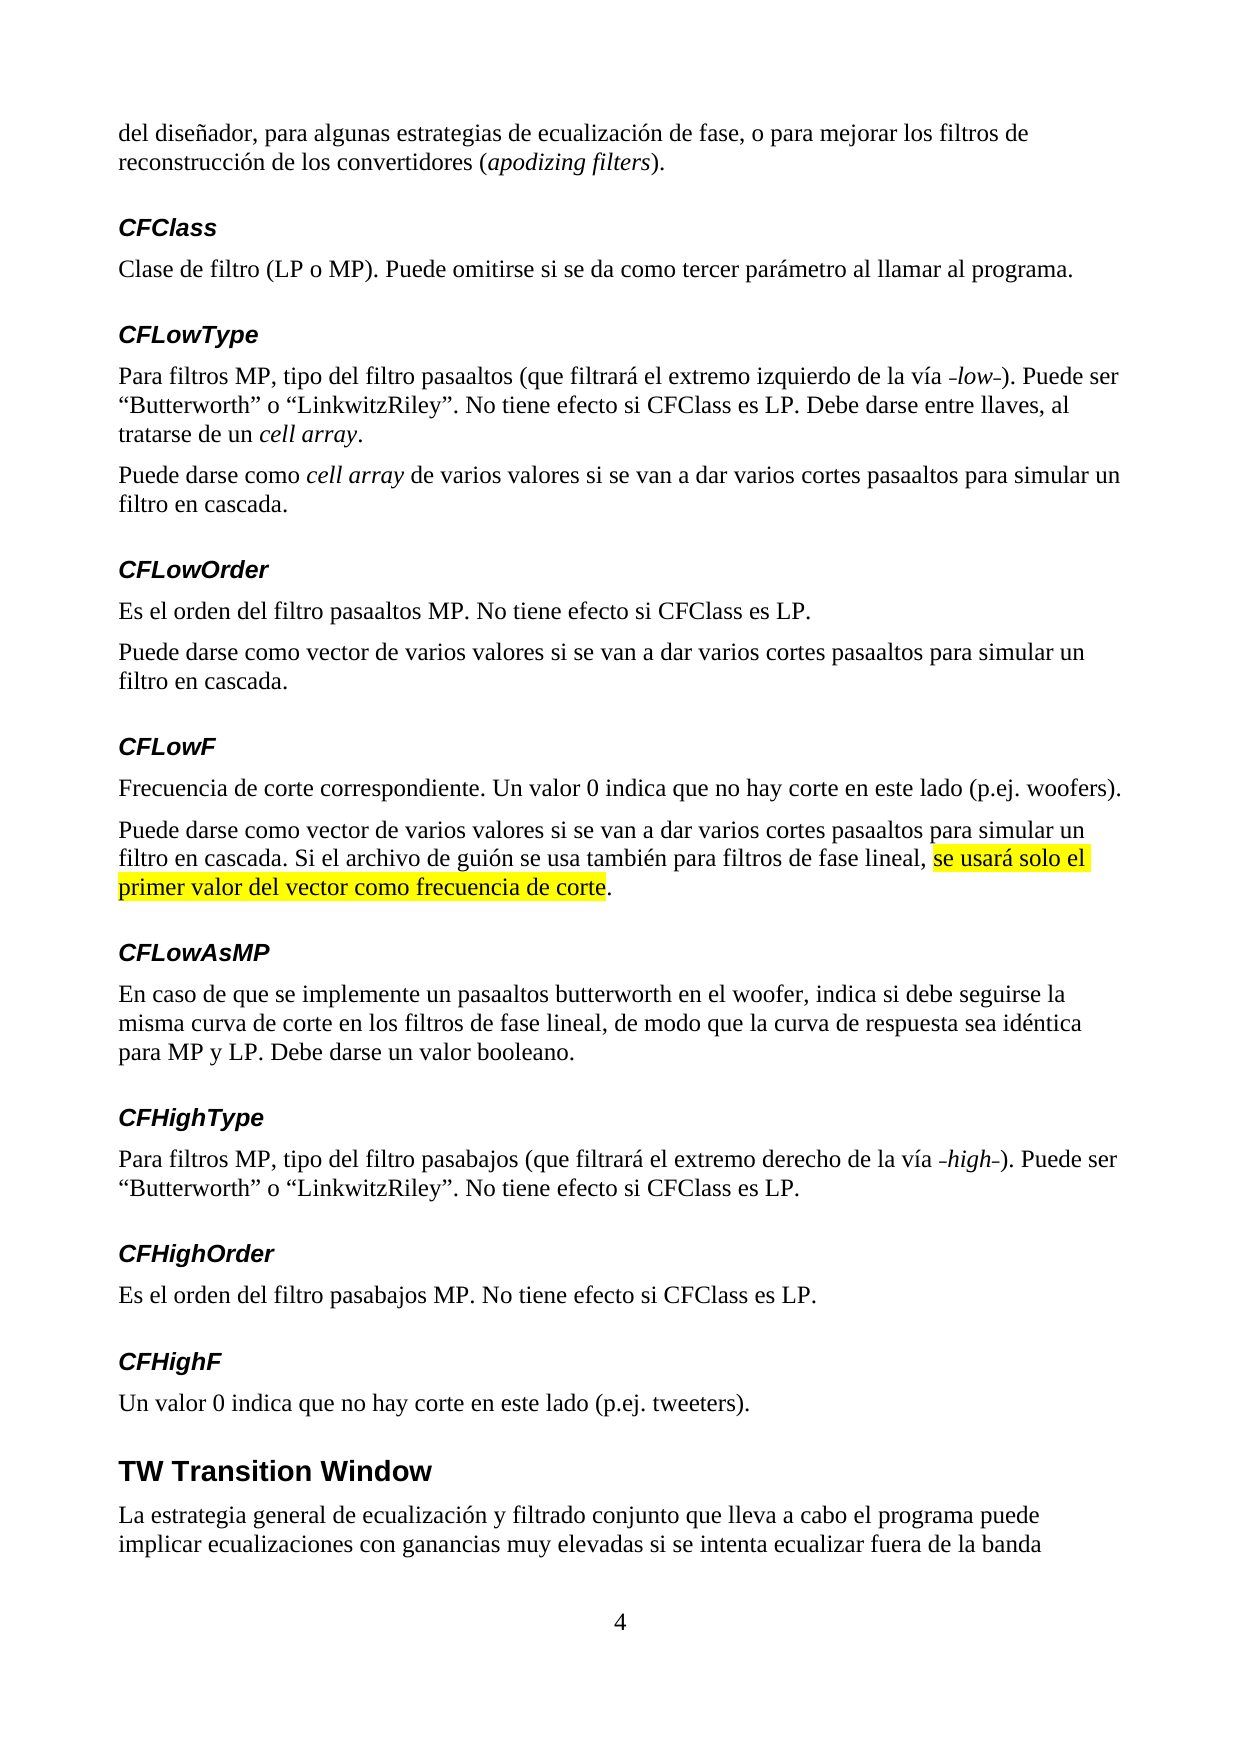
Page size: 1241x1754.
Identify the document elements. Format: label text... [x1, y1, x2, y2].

text Clase de filtro (LP o MP). Puede omitirse si se da como tercer parámetro al llamar al programa. [118, 254, 1122, 283]
subtitle CFLowOrder [118, 555, 1122, 584]
text Es el orden del filtro pasaaltos MP. No tiene efecto si CFClass es LP. [118, 596, 1122, 625]
text La estrategia general de ecualización y filtrado conjunto que lleva a cabo el programa puede implicar ecualizaciones con ganancias muy elevadas si se intenta ecualizar fuera de la banda [118, 1500, 1122, 1557]
text Un valor 0 indica que no hay corte en este lado (p.ej. tweeters). [118, 1388, 1122, 1416]
text Es el orden del filtro pasabajos MP. No tiene efecto si CFClass es LP. [118, 1280, 1122, 1309]
subtitle CFHighF [118, 1347, 1122, 1375]
text En caso de que se implemente un pasaaltos butterworth en el woofer, indica si debe seguirse la misma curva de corte en los filtros de fase lineal, de modo que la curva de respuesta sea idéntica para MP y LP. Debe darse un valor booleano. [118, 979, 1122, 1066]
text Para filtros MP, tipo del filtro pasaaltos (que filtrará el extremo izquierdo de la vía ˗low˗). Puede ser “Butterworth” o “LinkwitzRiley”. No tiene efecto si CFClass es LP. Debe darse entre llaves, al tratarse de un cell array. [118, 361, 1122, 448]
subtitle CFHighType [118, 1103, 1122, 1132]
text del diseñador, para algunas estrategias de ecualización de fase, o para mejorar los filtros de reconstrucción de los convertidores (apodizing filters). [118, 118, 1122, 176]
text Puede darse como cell array de varios valores si se van a dar varios cortes pasaaltos para simular un filtro en cascada. [118, 460, 1122, 518]
text Frecuencia de corte correspondiente. Un valor 0 indica que no hay corte en este lado (p.ej. woofers). [118, 773, 1122, 802]
text Puede darse como vector de varios valores si se van a dar varios cortes pasaaltos para simular un filtro en cascada. [118, 637, 1122, 695]
text Para filtros MP, tipo del filtro pasabajos (que filtrará el extremo derecho de la vía ˗high˗). Puede ser “Butterworth” o “LinkwitzRiley”. No tiene efecto si CFClass es LP. [118, 1144, 1122, 1202]
subtitle CFLowAsMP [118, 938, 1122, 967]
subtitle CFHighOrder [118, 1239, 1122, 1268]
subtitle CFLowType [118, 320, 1122, 349]
subtitle TW Transition Window [118, 1454, 1122, 1487]
text Puede darse como vector de varios valores si se van a dar varios cortes pasaaltos para simular un filtro en cascada. Si el archivo de guión se usa también para filtros de fase lineal, se usará solo el primer valor del vector como frecuencia de corte. [118, 815, 1122, 901]
subtitle CFLowF [118, 732, 1122, 761]
subtitle CFClass [118, 213, 1122, 242]
